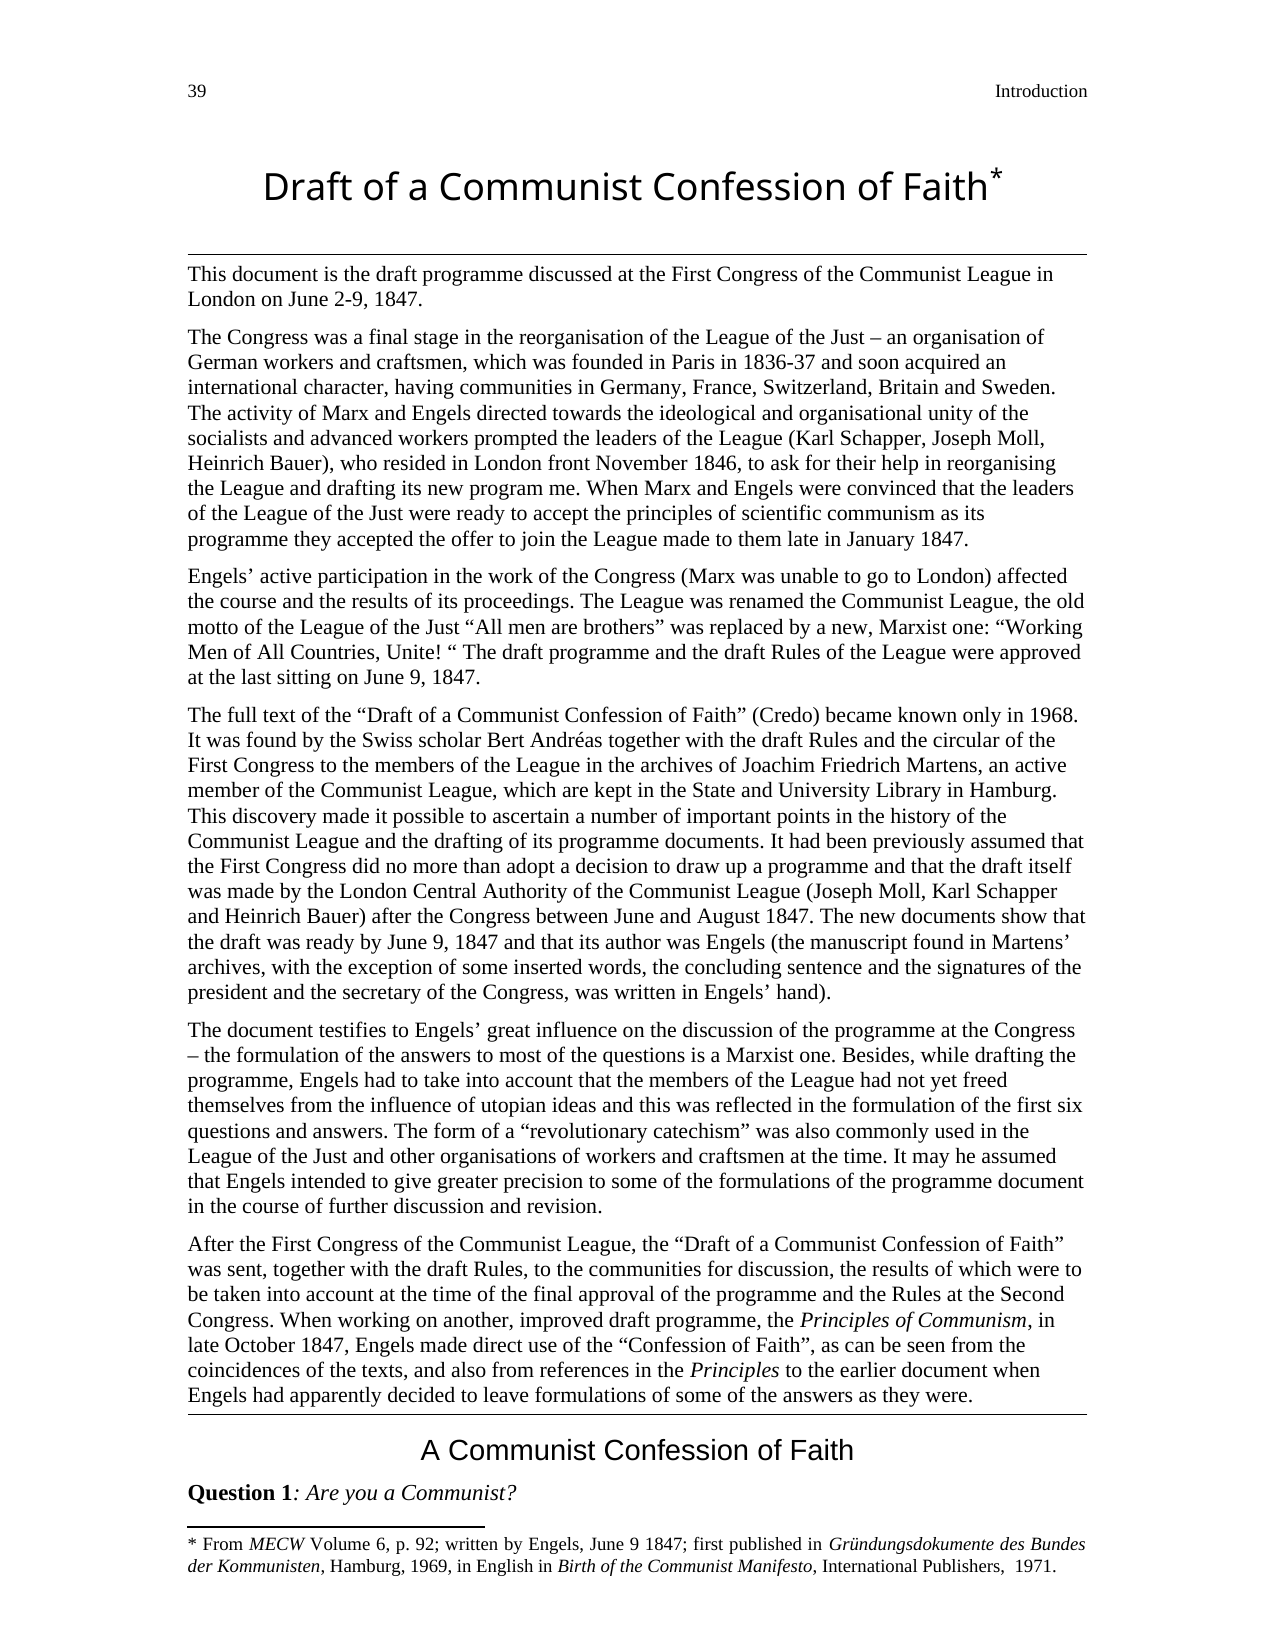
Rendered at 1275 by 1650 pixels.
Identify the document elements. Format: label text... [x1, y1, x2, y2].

text Engels’ active participation in the work of the Congress (Marx was unable to go to London) affected the course and the results of its proceedings. The League was renamed the Communist League, the old motto of the League of the Just “All men are brothers” was replaced by a new, Marxist one: “Working Men of All Countries, Unite! “ The draft programme and the draft Rules of the League were approved at the last sitting on June 9, 1847. [187, 556, 1087, 689]
text This document is the draft programme discussed at the First Congress of the Communist League in London on June 2-9, 1847. [187, 255, 1087, 311]
subtitle Draft of a Communist Confession of Faith [187, 160, 1087, 211]
text The document testifies to Engels’ great influence on the discussion of the programme at the Congress – the formulation of the answers to most of the questions is a Marxist one. Besides, while drafting the programme, Engels had to take into account that the members of the League had not yet freed themselves from the influence of utopian ideas and this was reflected in the formulation of the first six questions and answers. The form of a “revolutionary catechism” was also commonly used in the League of the Just and other organisations of workers and craftsmen at the time. It may he assumed that Engels intended to give greater precision to some of the formulations of the programme document in the course of further discussion and revision. [187, 1009, 1087, 1218]
text The Congress was a final stage in the reorganisation of the League of the Just – an organisation of German workers and craftsmen, which was founded in Paris in 1836-37 and soon acquired an international character, having communities in Germany, France, Switzerland, Britain and Sweden. The activity of Marx and Engels directed towards the ideological and organisational unity of the socialists and advanced workers prompted the leaders of the League (Karl Schapper, Joseph Moll, Heinrich Bauer), who resided in London front November 1846, to ask for their help in reorganising the League and drafting its new program me. When Marx and Engels were convinced that the leaders of the League of the Just were ready to accept the principles of scientific communism as its programme they accepted the offer to join the League made to them late in January 1847. [187, 317, 1087, 551]
text The full text of the “Draft of a Communist Confession of Faith” (Credo) became known only in 1968. It was found by the Swiss scholar Bert Andréas together with the draft Rules and the circular of the First Congress to the members of the League in the archives of Joachim Friedrich Martens, an active member of the Communist League, which are kept in the State and University Library in Hamburg. This discovery made it possible to ascertain a number of important points in the history of the Communist League and the drafting of its programme documents. It had been previously assumed that the First Congress did no more than adopt a decision to draw up a programme and that the draft itself was made by the London Central Authority of the Communist League (Joseph Moll, Karl Schapper and Heinrich Bauer) after the Congress between June and August 1847. The new documents show that the draft was ready by June 9, 1847 and that its author was Engels (the manuscript found in Martens’ archives, with the exception of some inserted words, the concluding sentence and the signatures of the president and the secretary of the Congress, was written in Engels’ hand). [187, 694, 1087, 1004]
subtitle A Communist Confession of Faith [262, 1433, 1012, 1467]
text Question 1: Are you a Communist? [187, 1479, 1087, 1506]
text From MECW Volume 6, p. 92; written by Engels, June 9 1847; first published in Gründungsdokumente des Bundes der Kommunisten, Hamburg, 1969, in English in Birth of the Communist Manifesto, International Publishers, 1971. [187, 1533, 1087, 1576]
text After the First Congress of the Communist League, the “Draft of a Communist Confession of Faith” was sent, together with the draft Rules, to the communities for discussion, the results of which were to be taken into account at the time of the final approval of the programme and the Rules at the Second Congress. When working on another, improved draft programme, the Principles of Communism, in late October 1847, Engels made direct use of the “Confession of Faith”, as can be seen from the coincidences of the texts, and also from references in the Principles to the earlier document when Engels had apparently decided to leave formulations of some of the answers as they were. [187, 1224, 1087, 1415]
